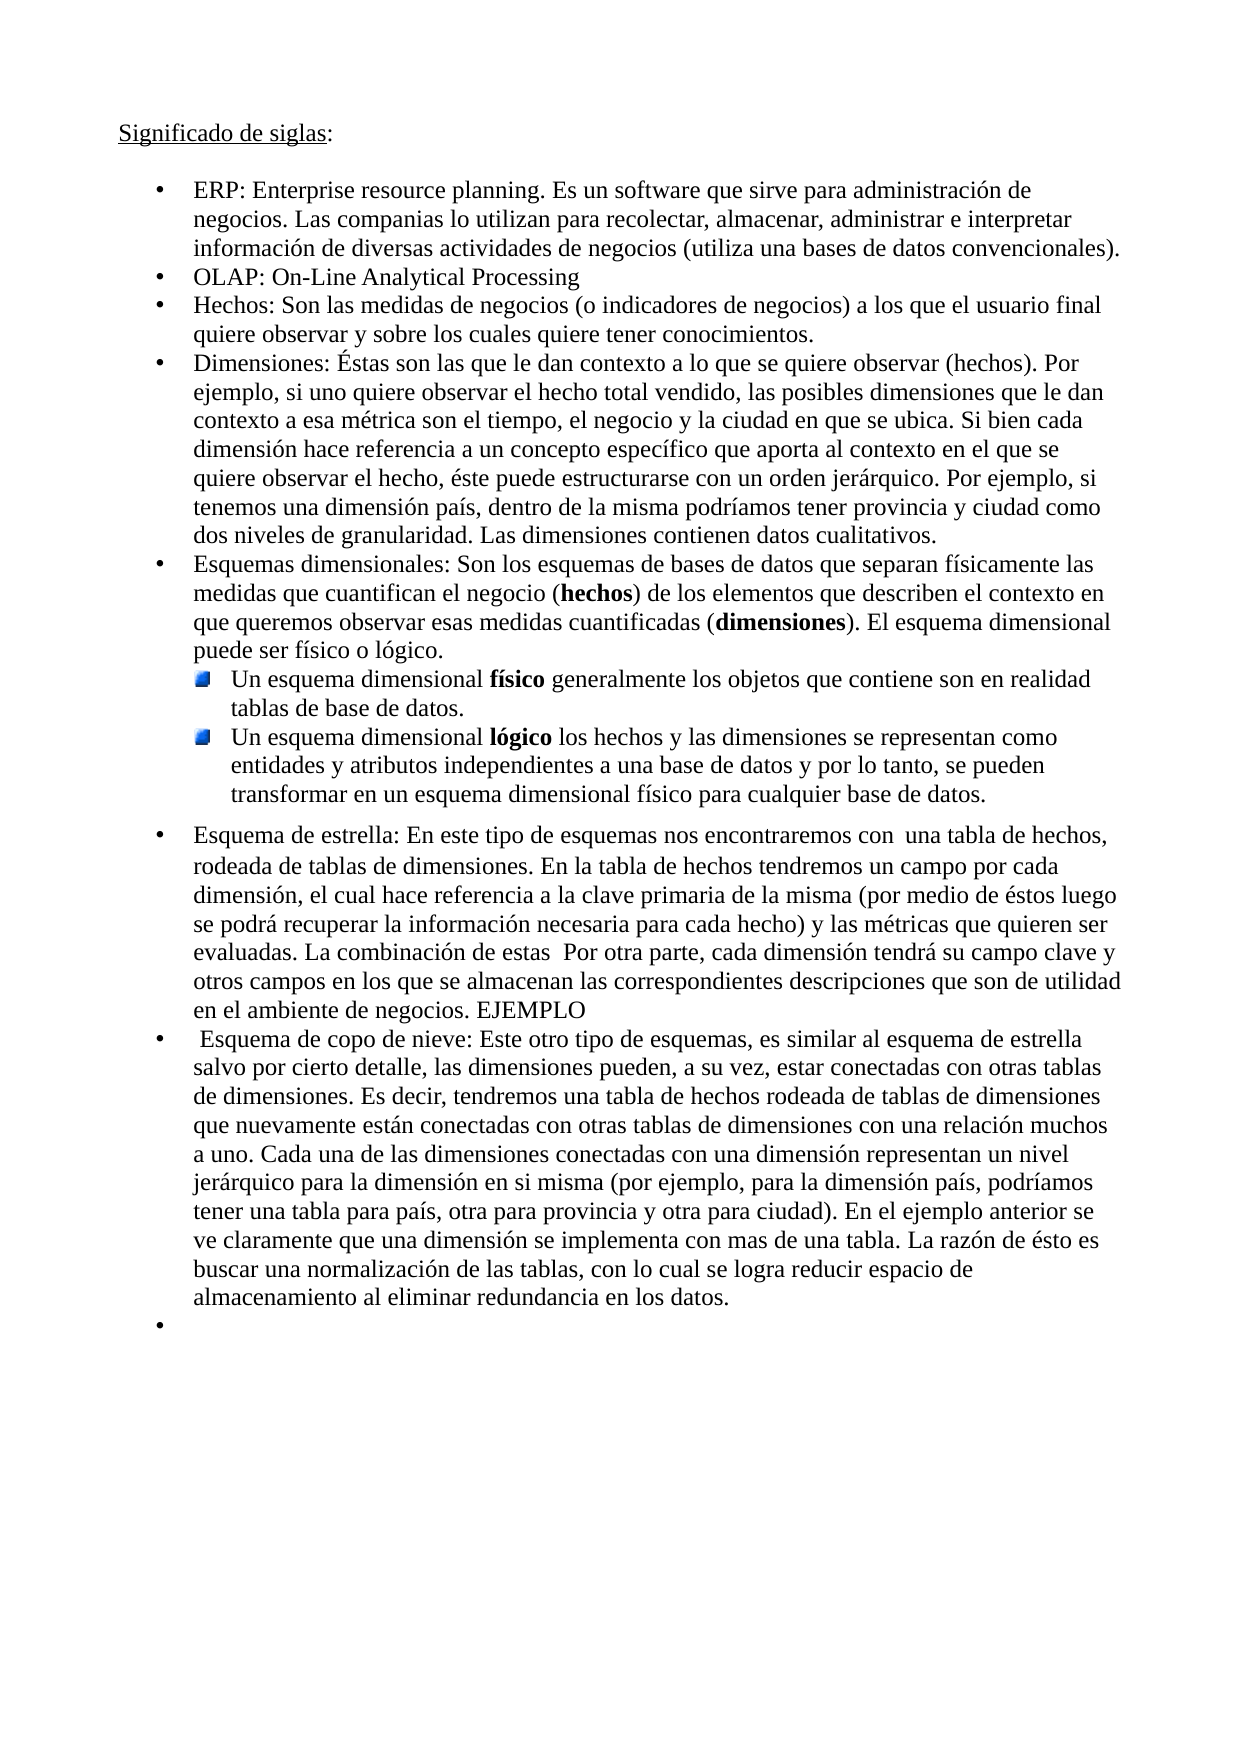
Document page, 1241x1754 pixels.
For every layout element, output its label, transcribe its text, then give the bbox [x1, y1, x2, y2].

list Un esquema dimensional físico generalmente los objetos que contiene son en realidad tablas de base de datos. [193, 664, 1122, 722]
list Esquemas dimensionales: Son los esquemas de bases de datos que separan físicamente las medidas que cuantifican el negocio (hechos) de los elementos que describen el contexto en que queremos observar esas medidas cuantificadas (dimensiones). El esquema dimensional puede ser físico o lógico. [156, 549, 1122, 664]
text Significado de siglas: [118, 118, 1122, 147]
list Hechos: Son las medidas de negocios (o indicadores de negocios) a los que el usuario final quiere observar y sobre los cuales quiere tener conocimientos. [156, 291, 1122, 348]
picture [194, 670, 210, 687]
list Esquema de copo de nieve: Este otro tipo de esquemas, es similar al esquema de estrella salvo por cierto detalle, las dimensiones pueden, a su vez, estar conectadas con otras tablas de dimensiones. Es decir, tendremos una tabla de hechos rodeada de tablas de dimensiones que nuevamente están conectadas con otras tablas de dimensiones con una relación muchos a uno. Cada una de las dimensiones conectadas con una dimensión representan un nivel jerárquico para la dimensión en si misma (por ejemplo, para la dimensión país, podríamos tener una tabla para país, otra para provincia y otra para ciudad). En el ejemplo anterior se ve claramente que una dimensión se implementa con mas de una tabla. La razón de ésto es buscar una normalización de las tablas, con lo cual se logra reducir espacio de almacenamiento al eliminar redundancia en los datos. [156, 1024, 1122, 1311]
list Esquema de estrella: En este tipo de esquemas nos encontraremos con una tabla de hechos, rodeada de tablas de dimensiones. En la tabla de hechos tendremos un campo por cada dimensión, el cual hace referencia a la clave primaria de la misma (por medio de éstos luego se podrá recuperar la información necesaria para cada hecho) y las métricas que quieren ser evaluadas. La combinación de estas Por otra parte, cada dimensión tendrá su campo clave y otros campos en los que se almacenan las correspondientes descripciones que son de utilidad en el ambiente de negocios. EJEMPLO [156, 808, 1122, 1024]
picture [194, 728, 210, 745]
list Un esquema dimensional lógico los hechos y las dimensiones se representan como entidades y atributos independientes a una base de datos y por lo tanto, se pueden transformar en un esquema dimensional físico para cualquier base de datos. [193, 722, 1122, 808]
list Dimensiones: Éstas son las que le dan contexto a lo que se quiere observar (hechos). Por ejemplo, si uno quiere observar el hecho total vendido, las posibles dimensiones que le dan contexto a esa métrica son el tiempo, el negocio y la ciudad en que se ubica. Si bien cada dimensión hace referencia a un concepto específico que aporta al contexto en el que se quiere observar el hecho, éste puede estructurarse con un orden jerárquico. Por ejemplo, si tenemos una dimensión país, dentro de la misma podríamos tener provincia y ciudad como dos niveles de granularidad. Las dimensiones contienen datos cualitativos. [156, 348, 1122, 549]
list OLAP: On-Line Analytical Processing [156, 262, 1122, 291]
list ERP: Enterprise resource planning. Es un software que sirve para administración de negocios. Las companias lo utilizan para recolectar, almacenar, administrar e interpretar información de diversas actividades de negocios (utiliza una bases de datos convencionales). [156, 176, 1122, 262]
